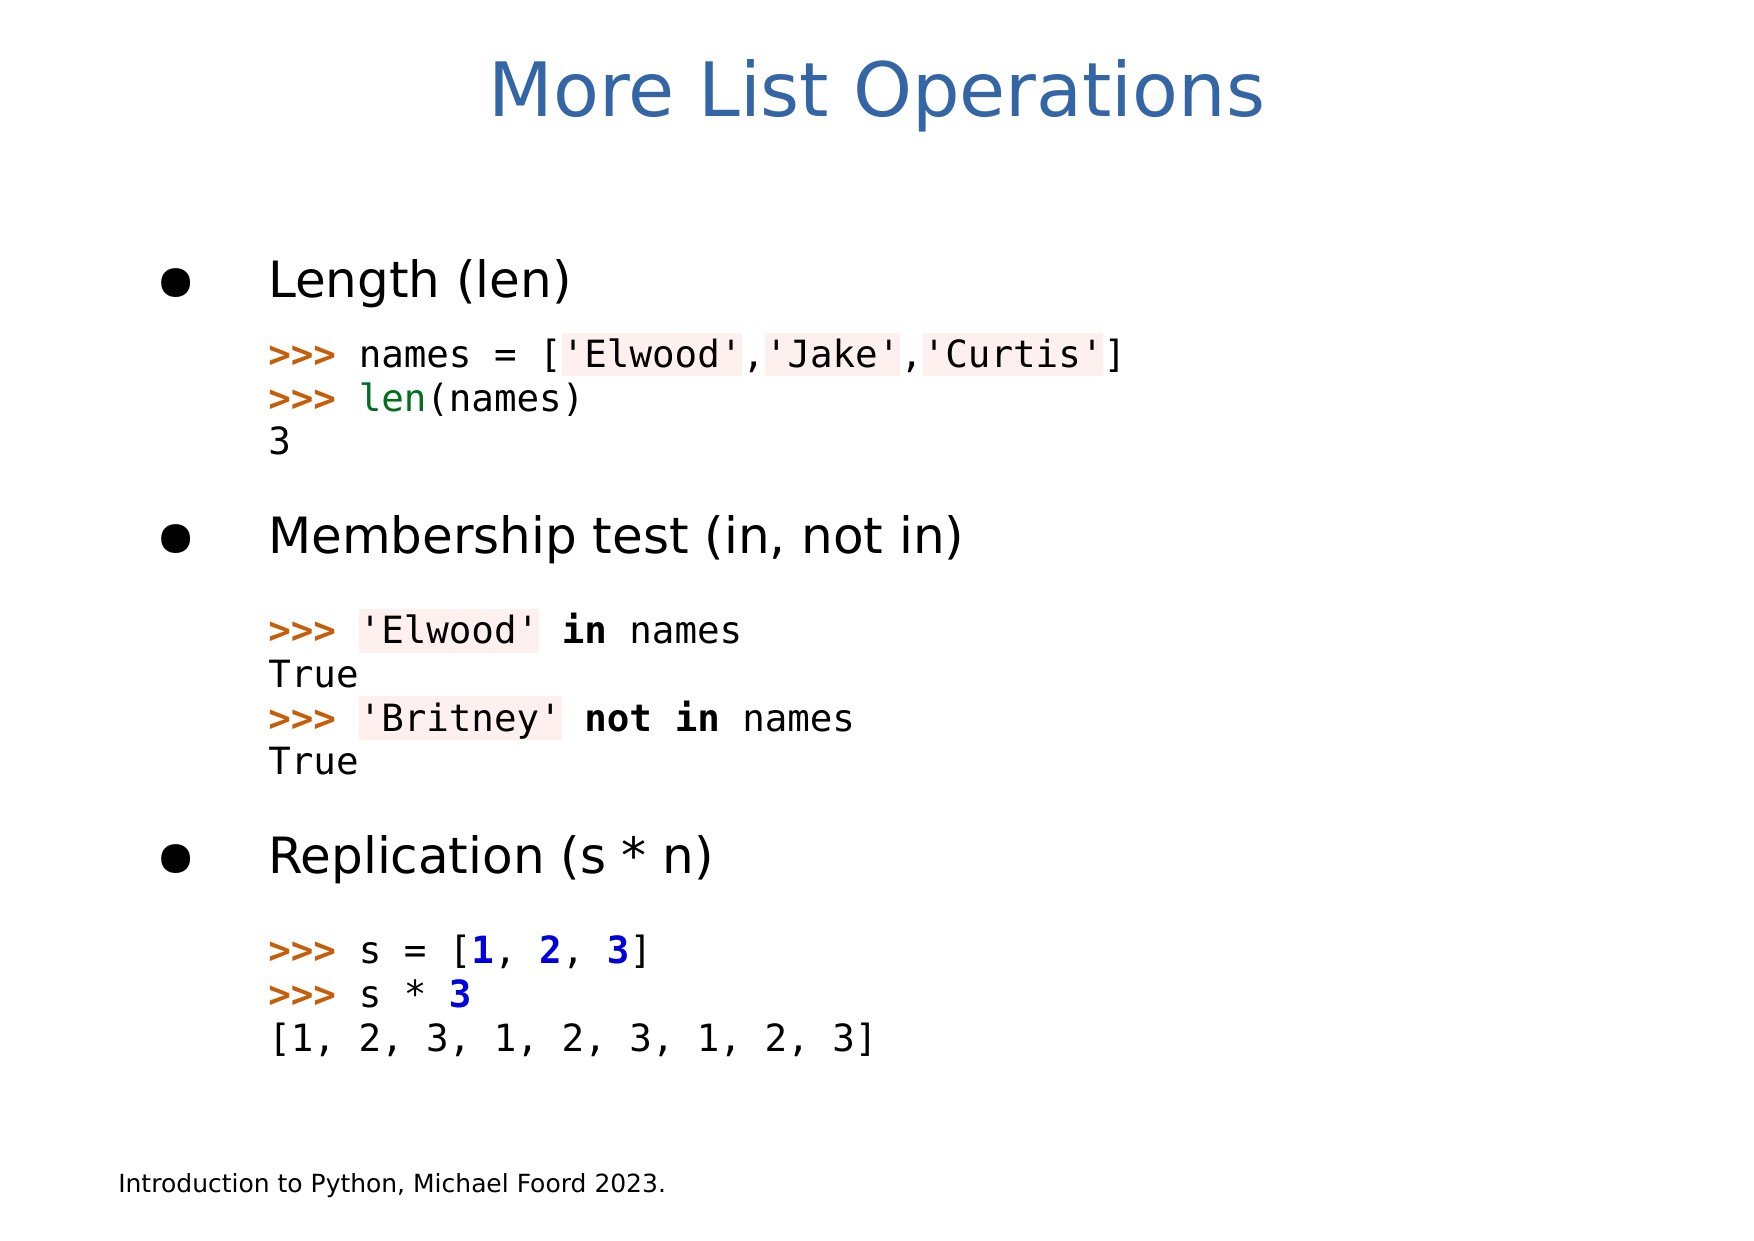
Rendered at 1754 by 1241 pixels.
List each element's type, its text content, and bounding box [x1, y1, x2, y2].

text 3 [268, 420, 1636, 463]
subtitle More List Operations [118, 47, 1636, 134]
text >>> 'Elwood' in names [268, 609, 1636, 653]
list Length (len) [156, 251, 1636, 309]
text True [268, 740, 1636, 783]
text >>> len(names) [268, 376, 1636, 420]
text True [268, 653, 1636, 696]
text >>> s * 3 [268, 973, 1636, 1016]
text >>> names = ['Elwood','Jake','Curtis'] [268, 332, 1636, 376]
list Replication (s * n) [156, 827, 1636, 885]
text >>> s = [1, 2, 3] [268, 929, 1636, 973]
list Membership test (in, not in) [156, 507, 1636, 565]
text >>> 'Britney' not in names [268, 696, 1636, 740]
text [1, 2, 3, 1, 2, 3, 1, 2, 3] [268, 1016, 1636, 1060]
